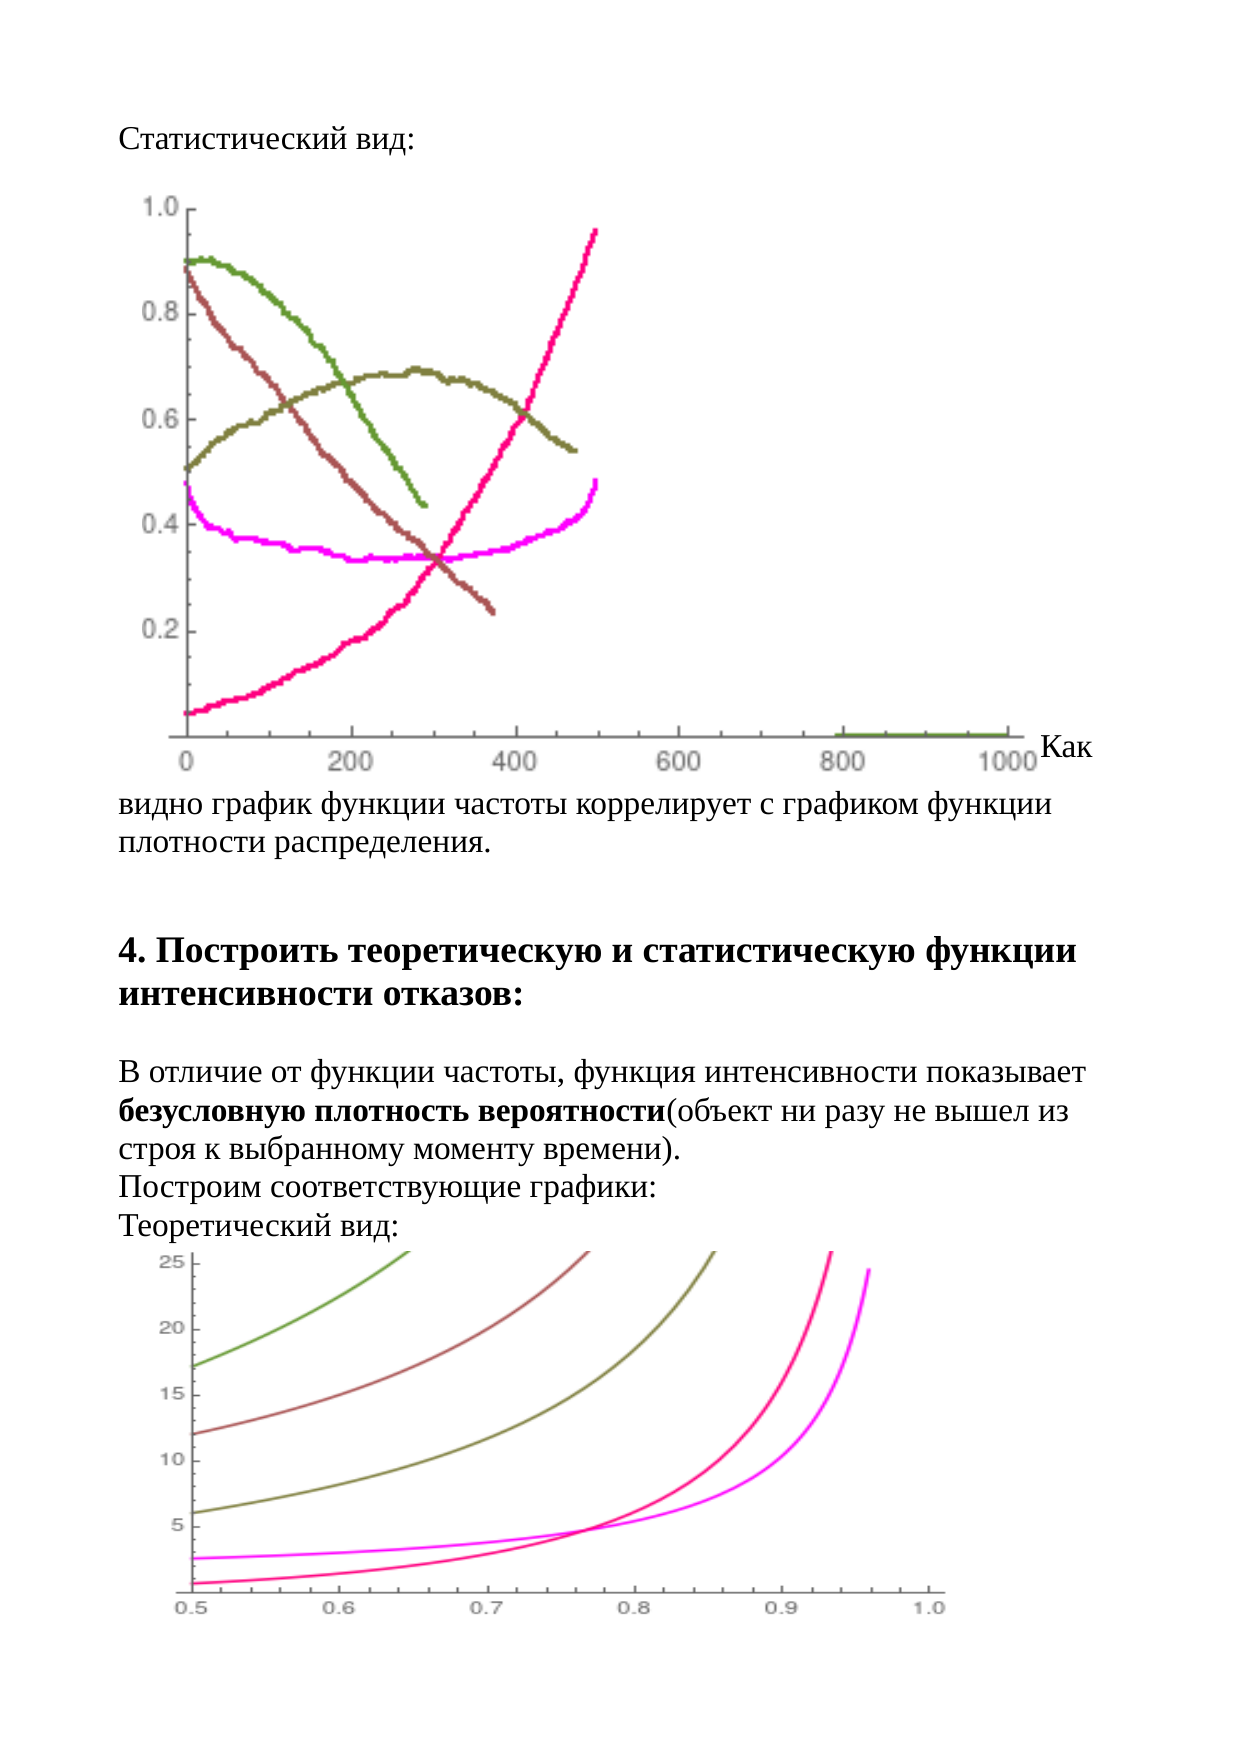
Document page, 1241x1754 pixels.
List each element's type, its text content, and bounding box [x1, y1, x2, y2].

text 4. Построить теоретическую и статистическую функции интенсивности отказов: [118, 927, 1122, 1013]
picture [159, 1251, 948, 1622]
text Построим соответствующие графики: [118, 1167, 1122, 1205]
text В отличие от функции частоты, функция интенсивности показывает безусловную плотность вероятности(объект ни разу не вышел из строя к выбранному моменту времени). [118, 1052, 1122, 1167]
text Теоретический вид: [118, 1205, 1122, 1243]
picture [142, 190, 1040, 784]
text Статистический вид: [118, 118, 1122, 156]
text Как видно график функции частоты коррелирует с графиком функции плотности распределения. [118, 727, 1122, 860]
